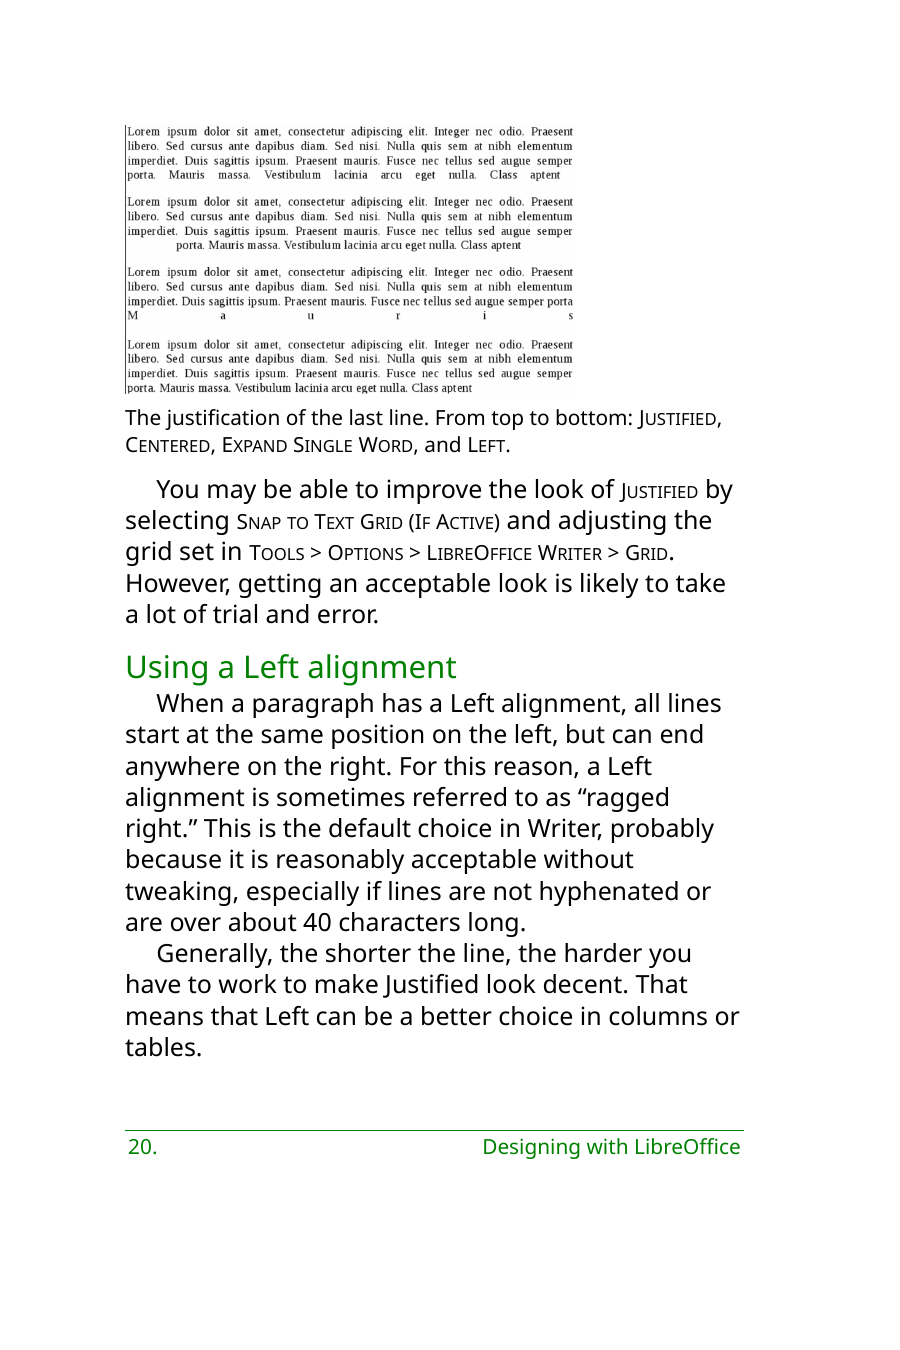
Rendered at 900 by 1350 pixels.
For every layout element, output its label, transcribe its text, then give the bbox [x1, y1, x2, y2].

text You may be able to improve the look of Justified by selecting Snap to Text Grid (If Active) and adjusting the grid set in Tools > Options > LibreOffice Writer > Grid. However, getting an acceptable look is likely to take a lot of trial and error. [125, 473, 744, 629]
text When a paragraph has a Left alignment, all lines start at the same position on the left, but can end anywhere on the right. For this reason, a Left alignment is sometimes referred to as “ragged right.” This is the default choice in Writer, probably because it is reasonably acceptable without tweaking, especially if lines are not hyphenated or are over about 40 characters long. [125, 688, 744, 938]
picture [125, 125, 575, 394]
text Generally, the shorter the line, the harder you have to work to make Justified look decent. That means that Left can be a better choice in columns or tables. [125, 938, 744, 1063]
table_header [575, 125, 744, 393]
table_cell The justification of the last line. From top to bottom: Justified, Centered, Expand Single Word, and Left. [125, 396, 744, 458]
subtitle Using a Left alignment [125, 645, 744, 688]
